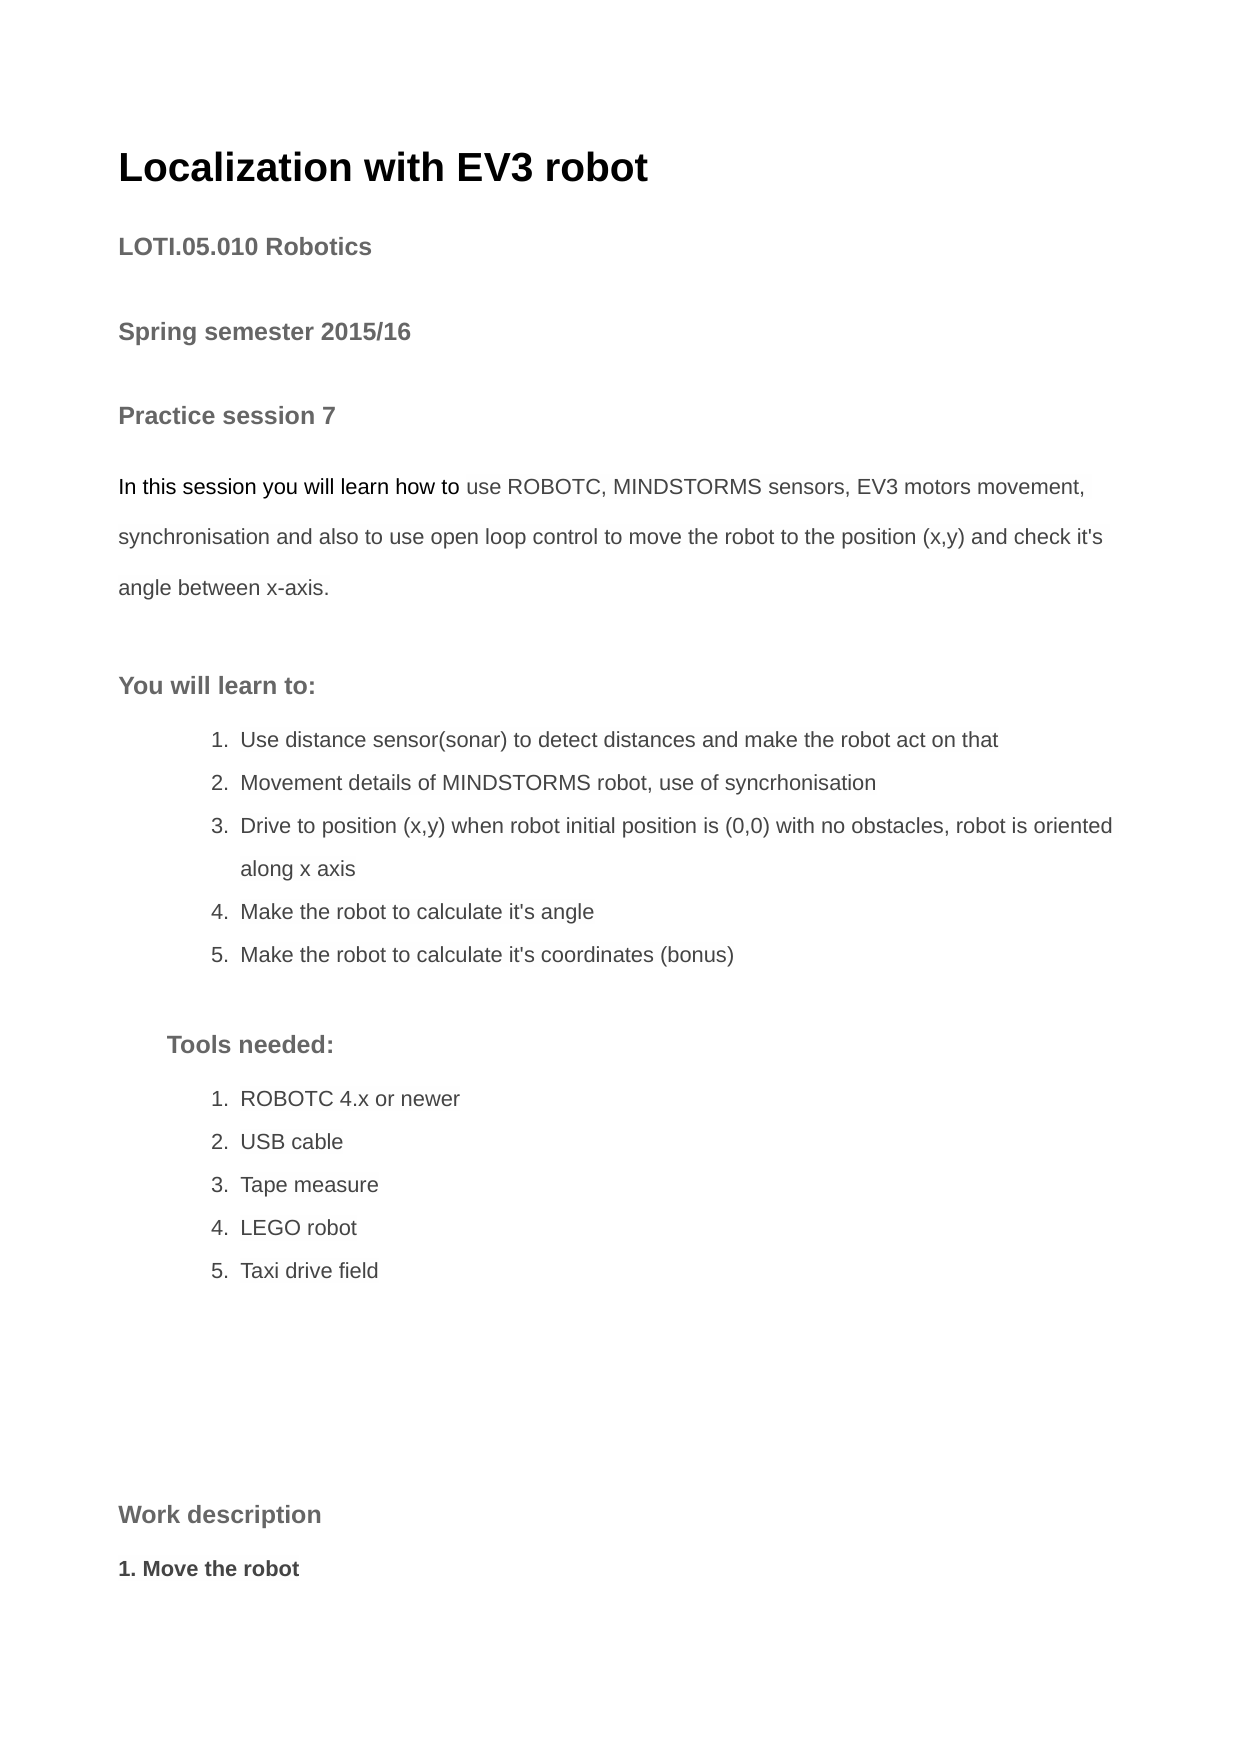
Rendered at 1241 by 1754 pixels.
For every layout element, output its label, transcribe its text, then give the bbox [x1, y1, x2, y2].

list USB cable [211, 1129, 1122, 1154]
subtitle You will learn to: [118, 671, 1122, 699]
list Taxi drive field [211, 1258, 1122, 1283]
subtitle Tools needed: [167, 1031, 1122, 1059]
list Make the robot to calculate it's angle [211, 899, 1122, 924]
list Tape measure [211, 1172, 1122, 1197]
subtitle Spring semester 2015/16 [118, 316, 1122, 345]
list Use distance sensor(sonar) to detect distances and make the robot act on that [211, 727, 1122, 752]
list Drive to position (x,y) when robot initial position is (0,0) with no obstacles, robot is oriented along x axis [211, 813, 1122, 881]
list Make the robot to calculate it's coordinates (bonus) [211, 942, 1122, 967]
subtitle LOTI.05.010 Robotics [118, 232, 1122, 260]
list Movement details of MINDSTORMS robot, use of syncrhonisation [211, 769, 1122, 795]
subtitle Localization with EV3 robot [118, 143, 1122, 190]
list ROBOTC 4.x or newer [211, 1086, 1122, 1111]
text In this session you will learn how to use ROBOTC, MINDSTORMS sensors, EV3 motors movement, synchronisation and also to use open loop control to move the robot to the position (x,y) and check it's angle between x-axis. [118, 474, 1122, 600]
text 1. Move the robot [118, 1555, 1122, 1581]
subtitle Practice session 7 [118, 401, 1122, 430]
subtitle Work description [118, 1500, 1122, 1528]
list LEGO robot [211, 1215, 1122, 1241]
